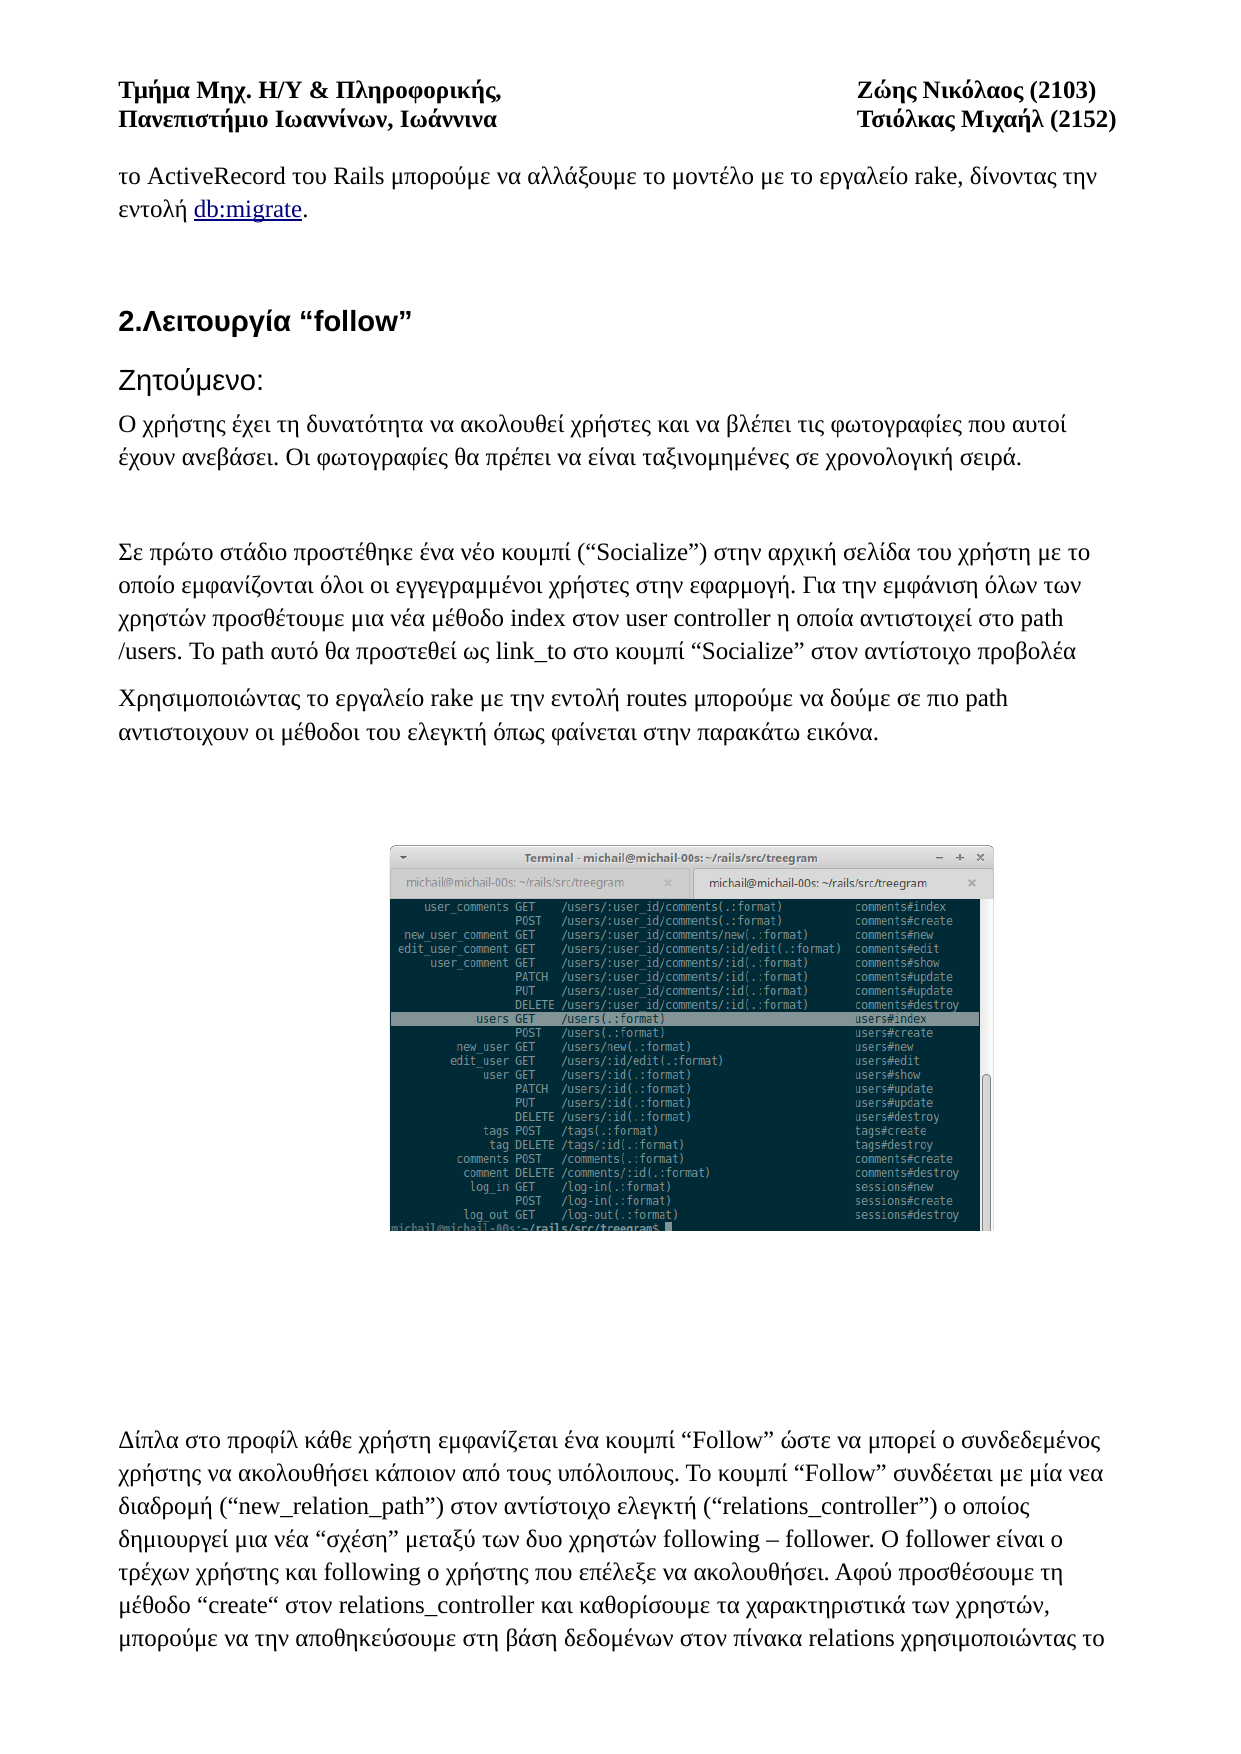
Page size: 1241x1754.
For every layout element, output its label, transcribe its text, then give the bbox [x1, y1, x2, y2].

text το ActiveRecord του Rails μπορούμε να αλλάξουμε το μοντέλο με το εργαλείο rake, δίνοντας την εντολή db:migrate. [118, 161, 1122, 223]
text Χρησιμοποιώντας το εργαλείο rake με την εντολή routes μπορούμε να δούμε σε πιο path αντιστοιχουν οι μέθοδοι του ελεγκτή όπως φαίνεται στην παρακάτω εικόνα. [118, 683, 1122, 745]
text Δίπλα στο προφίλ κάθε χρήστη εμφανίζεται ένα κουμπί “Follow” ώστε να μπορεί ο συνδεδεμένος χρήστης να ακολουθήσει κάποιον από τους υπόλοιπους. Το κουμπί “Follow” συνδέεται με μία νεα διαδρομή (“new_relation_path”) στον αντίστοιχο ελεγκτή (“relations_controller”) o οποίος δημιουργεί μια νέα “σχέση” μεταξύ των δυο χρηστών following – follower. O follower είναι ο τρέχων χρήστης και following ο χρήστης που επέλεξε να ακολουθήσει. Αφού προσθέσουμε τη μέθοδο “create“ στον relations_controller και καθορίσουμε τα χαρακτηριστικά των χρηστών, μπορούμε να την αποθηκεύσουμε στη βάση δεδομένων στον πίνακα relations χρησιμοποιώντας το [118, 1425, 1122, 1652]
text Σε πρώτο στάδιο προστέθηκε ένα νέο κουμπί (“Socialize”) στην αρχική σελίδα του χρήστη με το οποίο εμφανίζονται όλοι οι εγγεγραμμένοι χρήστες στην εφαρμογή. Για την εμφάνιση όλων των χρηστών προσθέτουμε μια νέα μέθοδο index στον user controller η οποία αντιστοιχεί στο path /users. Το path αυτό θα προστεθεί ως link_to στο κουμπί “Socialize” στον αντίστοιχο προβολέα [118, 537, 1122, 665]
subtitle Ζητούμενο: [118, 363, 1122, 396]
text Ο χρήστης έχει τη δυνατότητα να ακολουθεί χρήστες και να βλέπει τις φωτογραφίες που αυτοί έχουν ανεβάσει. Οι φωτογραφίες θα πρέπει να είναι ταξινομημένες σε χρονολογική σειρά. [118, 409, 1122, 470]
subtitle 2.Λειτουργία “follow” [118, 304, 1122, 338]
